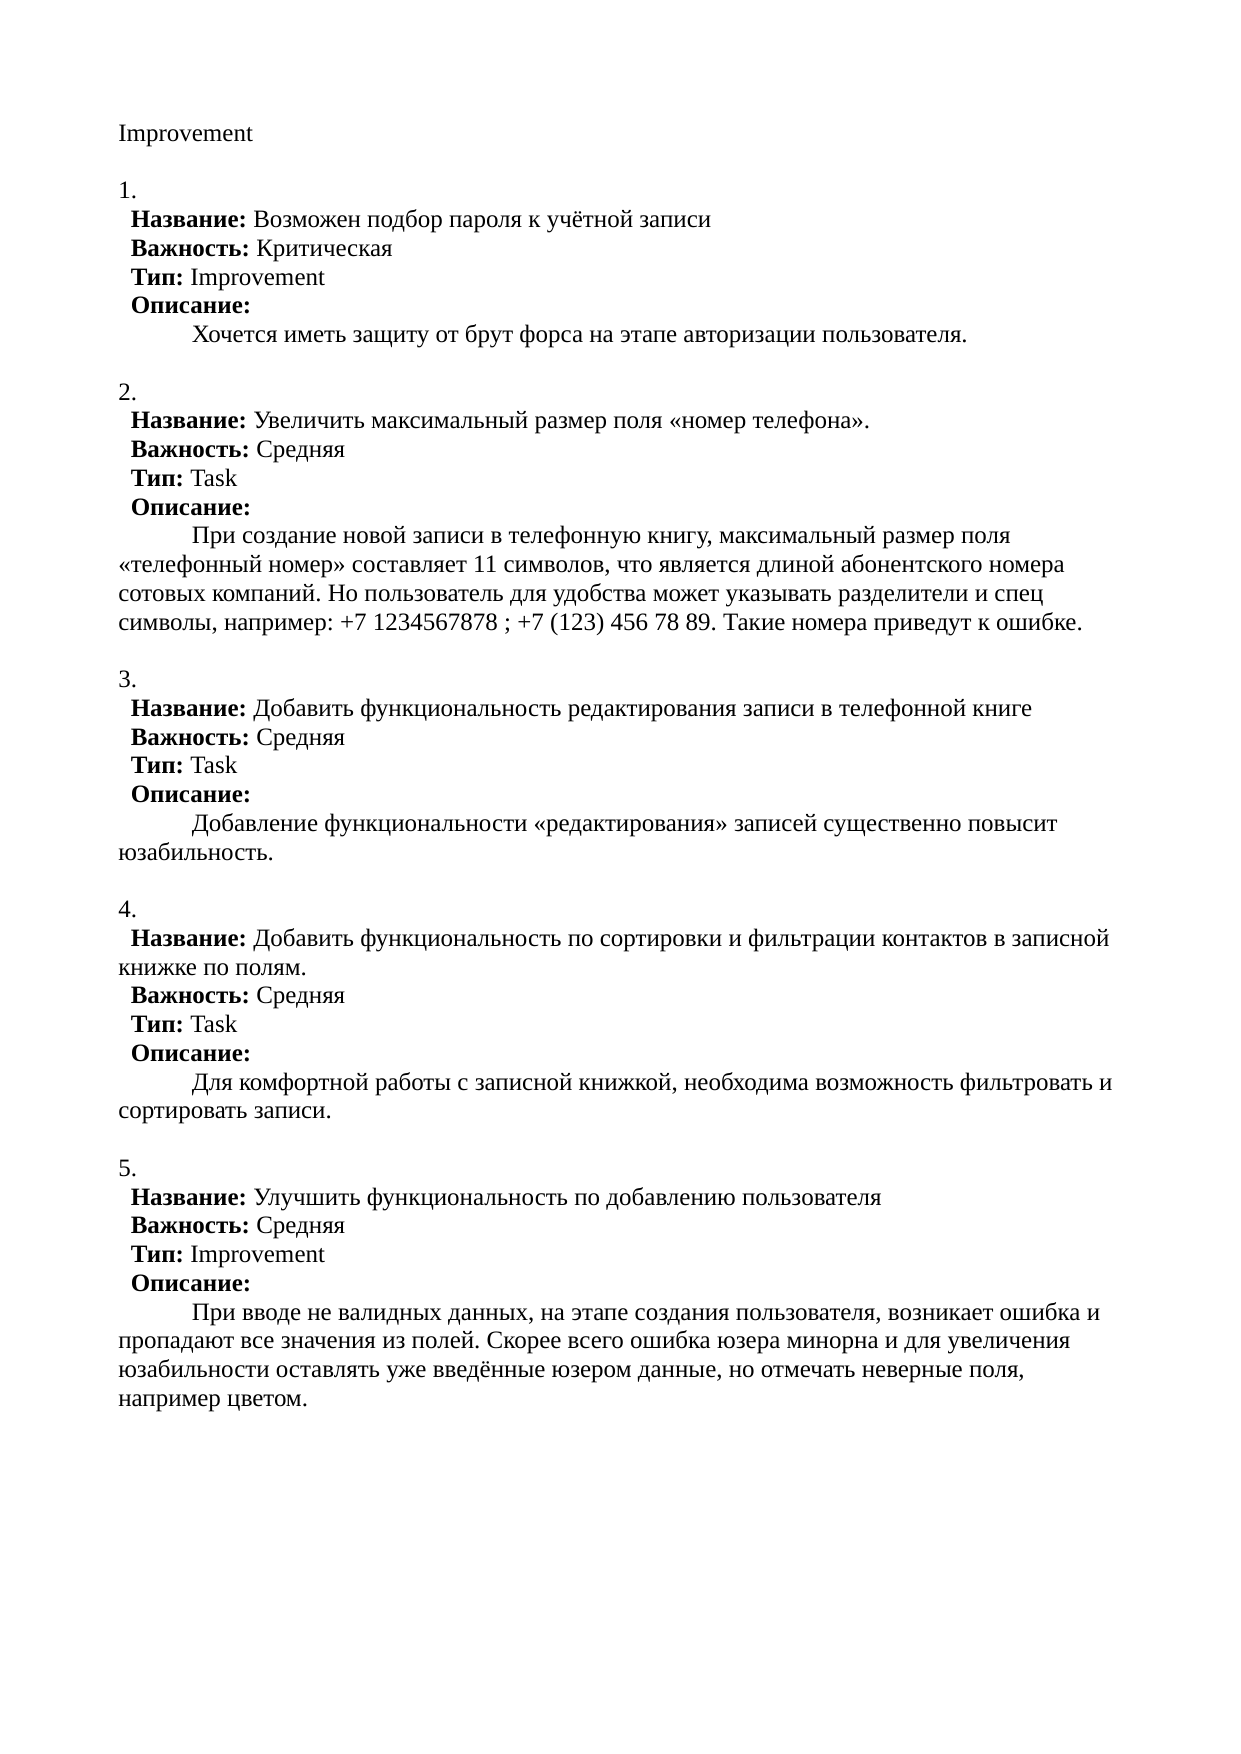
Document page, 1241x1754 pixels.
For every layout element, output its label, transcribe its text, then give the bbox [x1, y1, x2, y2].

text Тип: Improvement Описание: [118, 262, 1122, 319]
text Тип: Task Описание: [118, 751, 1122, 808]
text Для комфортной работы с записной книжкой, необходима возможность фильтровать и сортировать записи. [118, 1067, 1122, 1124]
text Тип: Improvement Описание: [118, 1239, 1122, 1297]
text 3. Название: Добавить функциональность редактирования записи в телефонной книге Важность: Средняя [118, 664, 1122, 751]
text Добавление функциональности «редактирования» записей существенно повысит юзабильность. [118, 808, 1122, 866]
text Хочется иметь защиту от брут форса на этапе авторизации пользователя. [118, 319, 1122, 377]
text 5. Название: Улучшить функциональность по добавлению пользователя Важность: Средняя [118, 1153, 1122, 1239]
text 1. Название: Возможен подбор пароля к учётной записи Важность: Критическая [118, 176, 1122, 262]
text При создание новой записи в телефонную книгу, максимальный размер поля «телефонный номер» составляет 11 символов, что является длиной абонентского номера сотовых компаний. Но пользователь для удобства может указывать разделители и спец символы, например: +7 1234567878 ; +7 (123) 456 78 89. Такие номера приведут к ошибке. [118, 521, 1122, 636]
text При вводе не валидных данных, на этапе создания пользователя, возникает ошибка и пропадают все значения из полей. Скорее всего ошибка юзера минорна и для увеличения юзабильности оставлять уже введённые юзером данные, но отмечать неверные поля, например цветом. [118, 1297, 1122, 1412]
text Improvement [118, 118, 1122, 147]
text Тип: Task Описание: [118, 1009, 1122, 1067]
text Тип: Task Описание: [118, 463, 1122, 521]
text 2. Название: Увеличить максимальный размер поля «номер телефона». Важность: Средняя [118, 377, 1122, 463]
text 4. Название: Добавить функциональность по сортировки и фильтрации контактов в записной книжке по полям. Важность: Средняя [118, 894, 1122, 1009]
